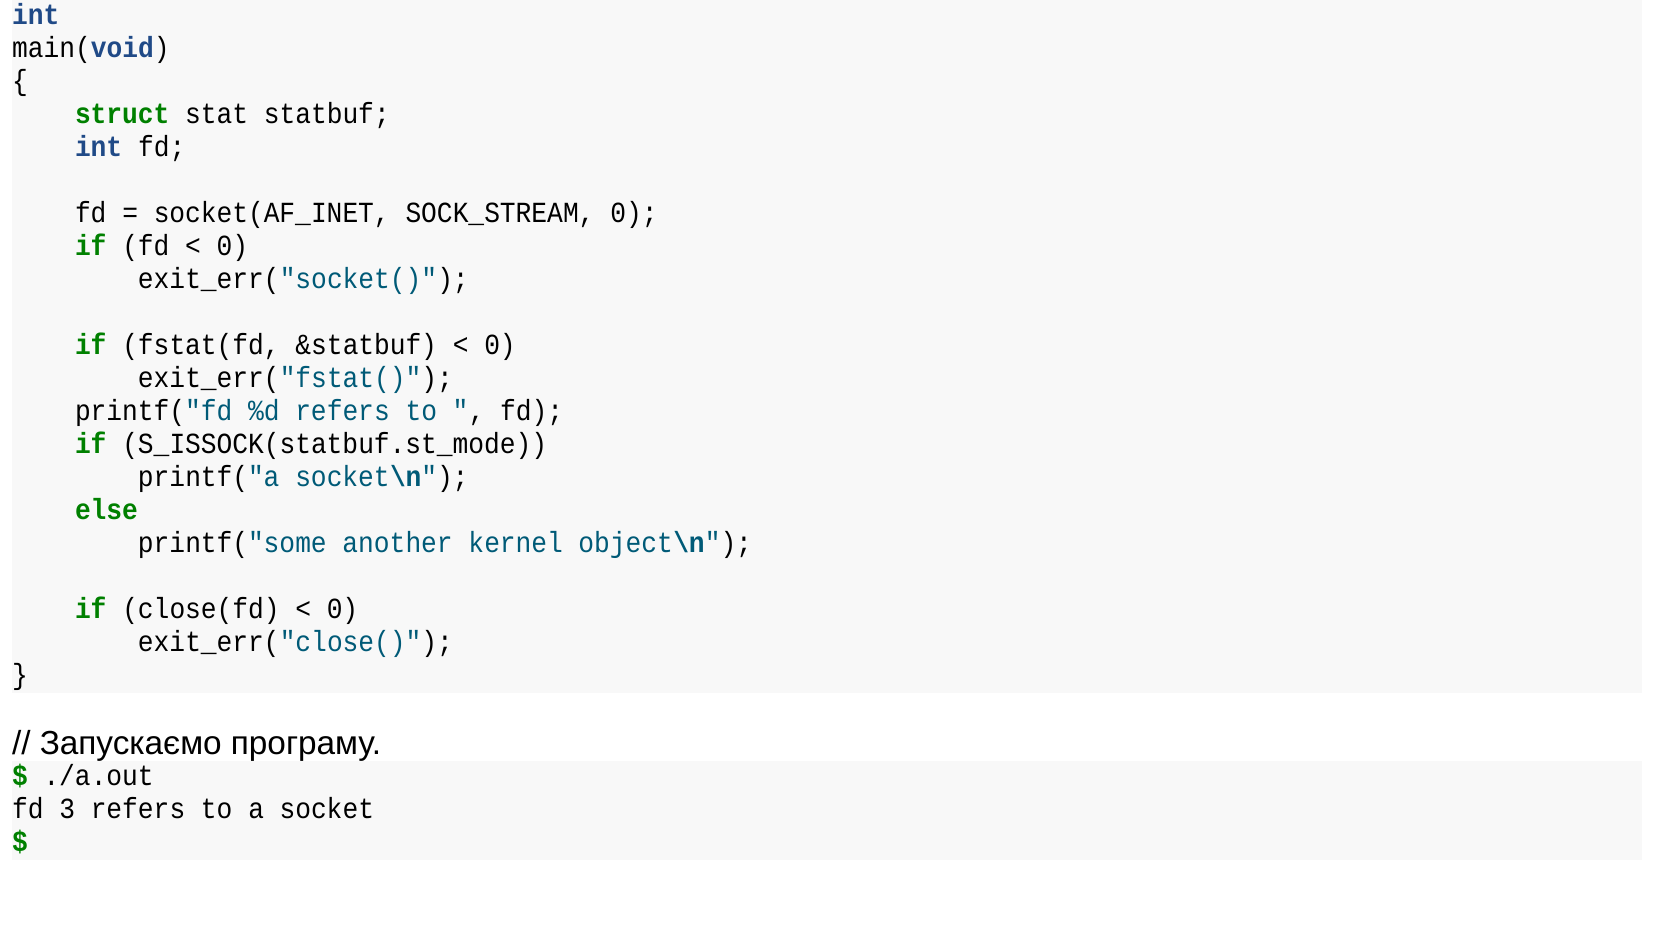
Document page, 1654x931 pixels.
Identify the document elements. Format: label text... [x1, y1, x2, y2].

text printf("a socket\n"); [12, 462, 1642, 495]
text main(void) [12, 33, 1642, 66]
text if (close(fd) < 0) [12, 594, 1642, 627]
text if (S_ISSOCK(statbuf.st_mode)) [12, 429, 1642, 462]
text $ ./a.out [12, 761, 1642, 794]
text exit_err("close()"); [12, 627, 1642, 660]
text printf("fd %d refers to ", fd); [12, 396, 1642, 429]
text if (fd < 0) [12, 231, 1642, 264]
text else [12, 495, 1642, 528]
text exit_err("fstat()"); [12, 363, 1642, 396]
text int [12, 0, 1642, 33]
text fd 3 refers to a socket [12, 794, 1642, 827]
text { [12, 66, 1642, 99]
text printf("some another kernel object\n"); [12, 528, 1642, 561]
text } [12, 660, 1642, 693]
text exit_err("socket()"); [12, 264, 1642, 297]
text if (fstat(fd, &statbuf) < 0) [12, 330, 1642, 363]
text int fd; [12, 132, 1642, 165]
text fd = socket(AF_INET, SOCK_STREAM, 0); [12, 198, 1642, 231]
text struct stat statbuf; [12, 99, 1642, 132]
text $ [12, 827, 1642, 860]
text // Запускаємо програму. [12, 723, 1642, 761]
